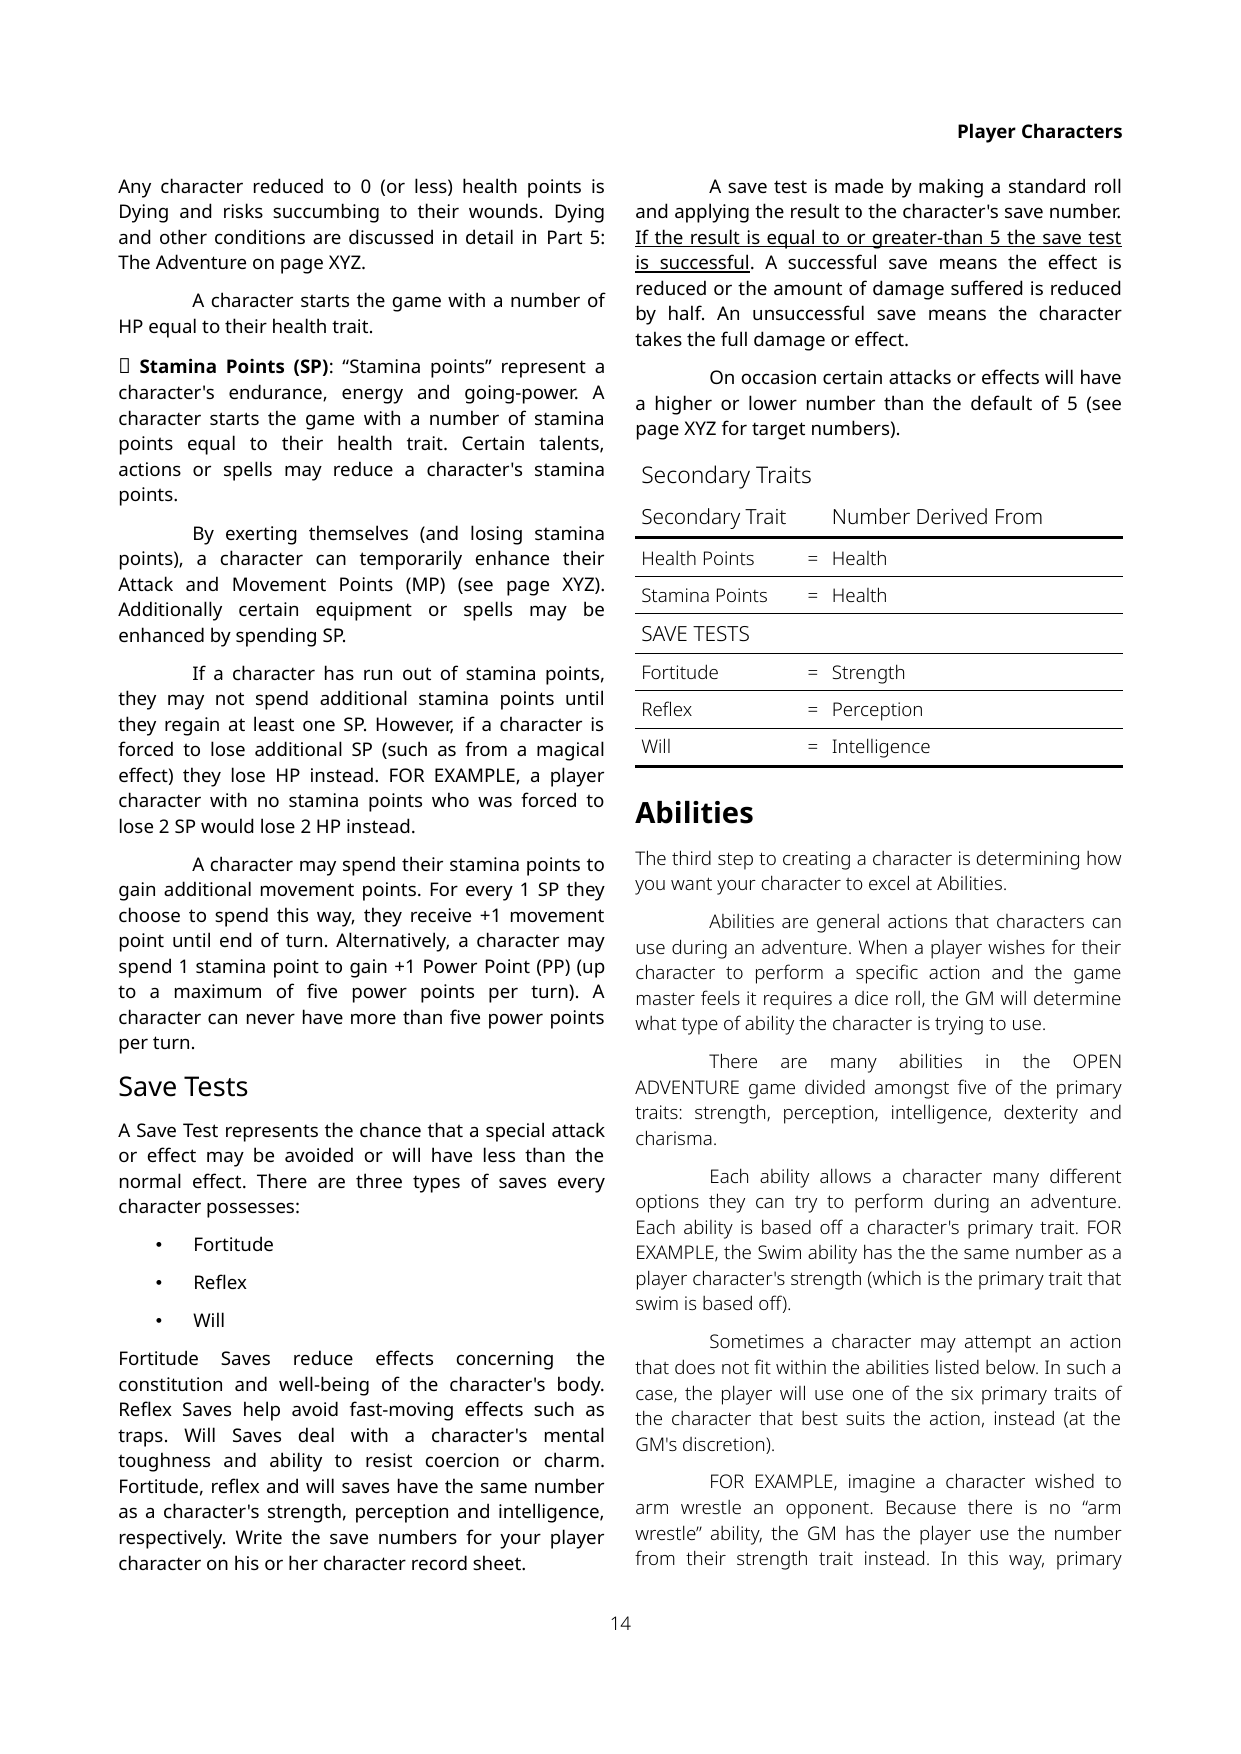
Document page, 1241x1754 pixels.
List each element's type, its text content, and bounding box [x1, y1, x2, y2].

table_cell Strength [826, 654, 1123, 690]
subtitle Abilities [635, 793, 1122, 832]
table_cell = [799, 539, 826, 576]
text Save Tests [118, 1068, 605, 1104]
text A character starts the game with a number of HP equal to their health trait. [118, 288, 605, 339]
table_cell Health [826, 539, 1123, 576]
text A Save Test represents the chance that a special attack or effect may be avoided or will have less than the normal effect. There are three types of saves every character possesses: [118, 1117, 605, 1219]
text If a character has run out of stamina points, they may not spend additional stamina points until they regain at least one SP. However, if a character is forced to lose additional SP (such as from a magical effect) they lose HP instead. FOR EXAMPLE, a player character with no stamina points who was forced to lose 2 SP would lose 2 HP instead. [118, 660, 605, 838]
table_cell Number Derived From [826, 496, 1123, 536]
table_cell = [799, 577, 826, 613]
text By exerting themselves (and losing stamina points), a character can temporarily enhance their Attack and Movement Points (MP) (see page XYZ). Additionally certain equipment or spells may be enhanced by spending SP. [118, 520, 605, 647]
table_cell = [799, 729, 826, 764]
list Reflex [156, 1270, 605, 1295]
table_cell SAVE TESTS [635, 614, 1123, 653]
table_cell Health [826, 577, 1123, 613]
table_header Secondary Traits [635, 453, 1123, 496]
table_cell Health Points [635, 539, 799, 576]
text A character may spend their stamina points to gain additional movement points. For every 1 SP they choose to spend this way, they receive +1 movement point until end of turn. Alternatively, a character may spend 1 stamina point to gain +1 Power Point (PP) (up to a maximum of five power points per turn). A character can never have more than five power points per turn. [118, 851, 605, 1055]
list Fortitude [156, 1232, 605, 1257]
text is successful. A successful save means the effect is reduced or the amount of damage suffered is reduced by half. An unsuccessful save means the character takes the full damage or effect. [635, 247, 1122, 352]
text Abilities are general actions that characters can use during an adventure. When a player wishes for their character to perform a specific action and the game master feels it requires a dice roll, the GM will determine what type of ability the character is trying to use. [635, 908, 1122, 1036]
text On occasion certain attacks or effects will have a higher or lower number than the default of 5 (see page XYZ for target numbers). [635, 364, 1122, 441]
table_cell Secondary Trait [635, 496, 799, 536]
text  Stamina Points (SP): “Stamina points” represent a character's endurance, energy and going-power. A character starts the game with a number of stamina points equal to their health trait. Certain talents, actions or spells may reduce a character's stamina points. [118, 351, 605, 507]
text A save test is made by making a standard roll and applying the result to the character's save number. If the result is equal to or greater-than 5 the save test [635, 173, 1122, 246]
text Any character reduced to 0 (or less) health points is Dying and risks succumbing to their wounds. Dying and other conditions are discussed in detail in Part 5: The Adventure on page XYZ. [118, 173, 605, 275]
text The third step to creating a character is determining how you want your character to excel at Abilities. [635, 845, 1122, 896]
table_cell = [799, 654, 826, 690]
text There are many abilities in the OPEN ADVENTURE game divided amongst five of the primary traits: strength, perception, intelligence, dexterity and charisma. [635, 1048, 1122, 1151]
table_cell Stamina Points [635, 577, 799, 613]
table_cell Reflex [635, 691, 799, 727]
table_cell Fortitude [635, 654, 799, 690]
table_cell Will [635, 729, 799, 764]
table_cell Perception [826, 691, 1123, 727]
table_cell Intelligence [826, 729, 1123, 764]
text Each ability allows a character many different options they can try to perform during an adventure. Each ability is based off a character's primary trait. FOR EXAMPLE, the Swim ability has the the same number as a player character's strength (which is the primary trait that swim is based off). [635, 1163, 1122, 1316]
text FOR EXAMPLE, imagine a character wished to arm wrestle an opponent. Because there is no “arm wrestle” ability, the GM has the player use the number from their strength trait instead. In this way, primary [635, 1469, 1122, 1571]
table_cell [799, 496, 826, 536]
list Will [156, 1308, 605, 1333]
text Fortitude Saves reduce effects concerning the constitution and well-being of the character's body. Reflex Saves help avoid fast-moving effects such as traps. Will Saves deal with a character's mental toughness and ability to resist coercion or charm. Fortitude, reflex and will saves have the same number as a character's strength, perception and intelligence, respectively. Write the save numbers for your player character on his or her character record sheet. [118, 1346, 605, 1575]
text Sometimes a character may attempt an action that does not fit within the abilities listed below. In such a case, the player will use one of the six primary traits of the character that best suits the action, instead (at the GM's discretion). [635, 1329, 1122, 1456]
table_cell = [799, 691, 826, 727]
